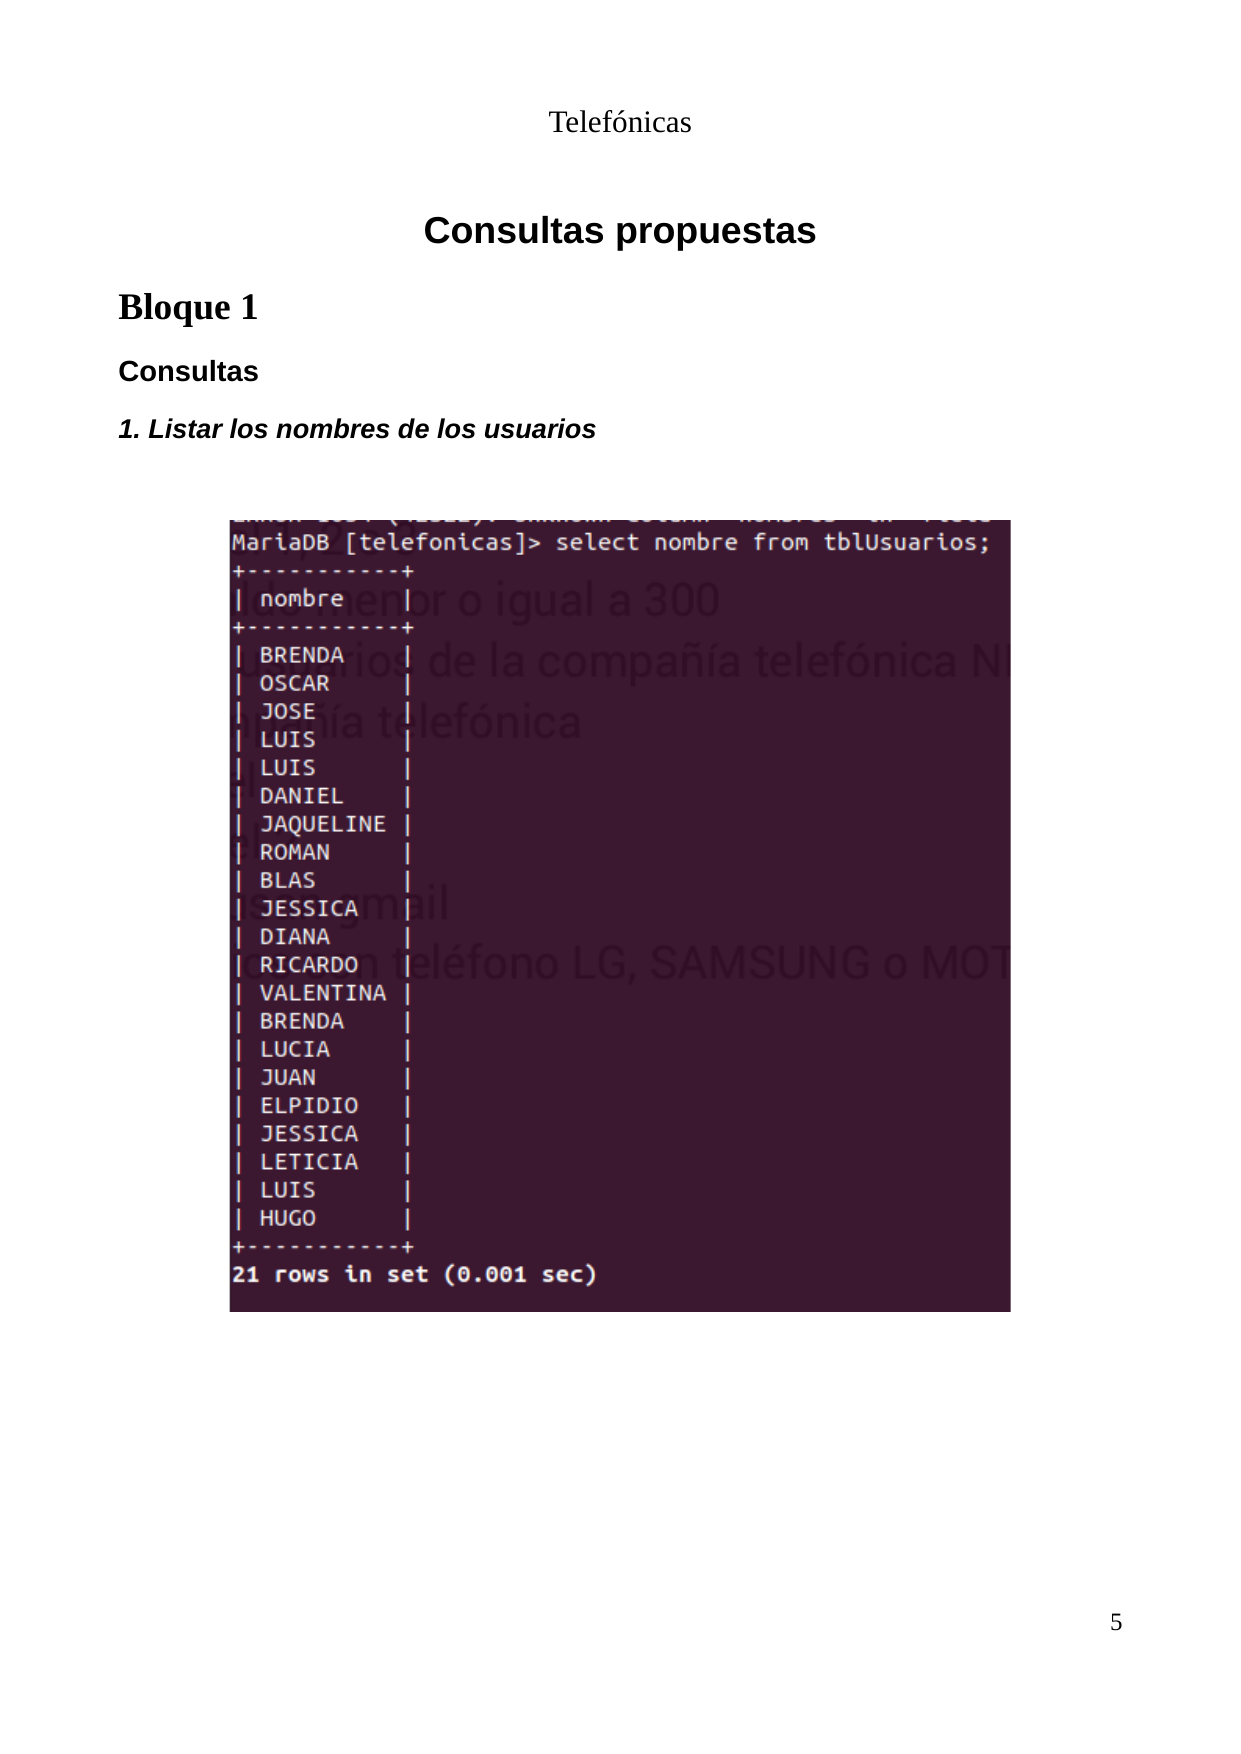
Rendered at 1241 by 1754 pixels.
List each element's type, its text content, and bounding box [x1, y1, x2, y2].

subtitle Consultas [118, 354, 1122, 388]
picture [229, 520, 1011, 1312]
subtitle Bloque 1 [118, 284, 1122, 327]
subtitle 1. Listar los nombres de los usuarios [118, 413, 1122, 444]
subtitle Consultas propuestas [118, 208, 1122, 251]
